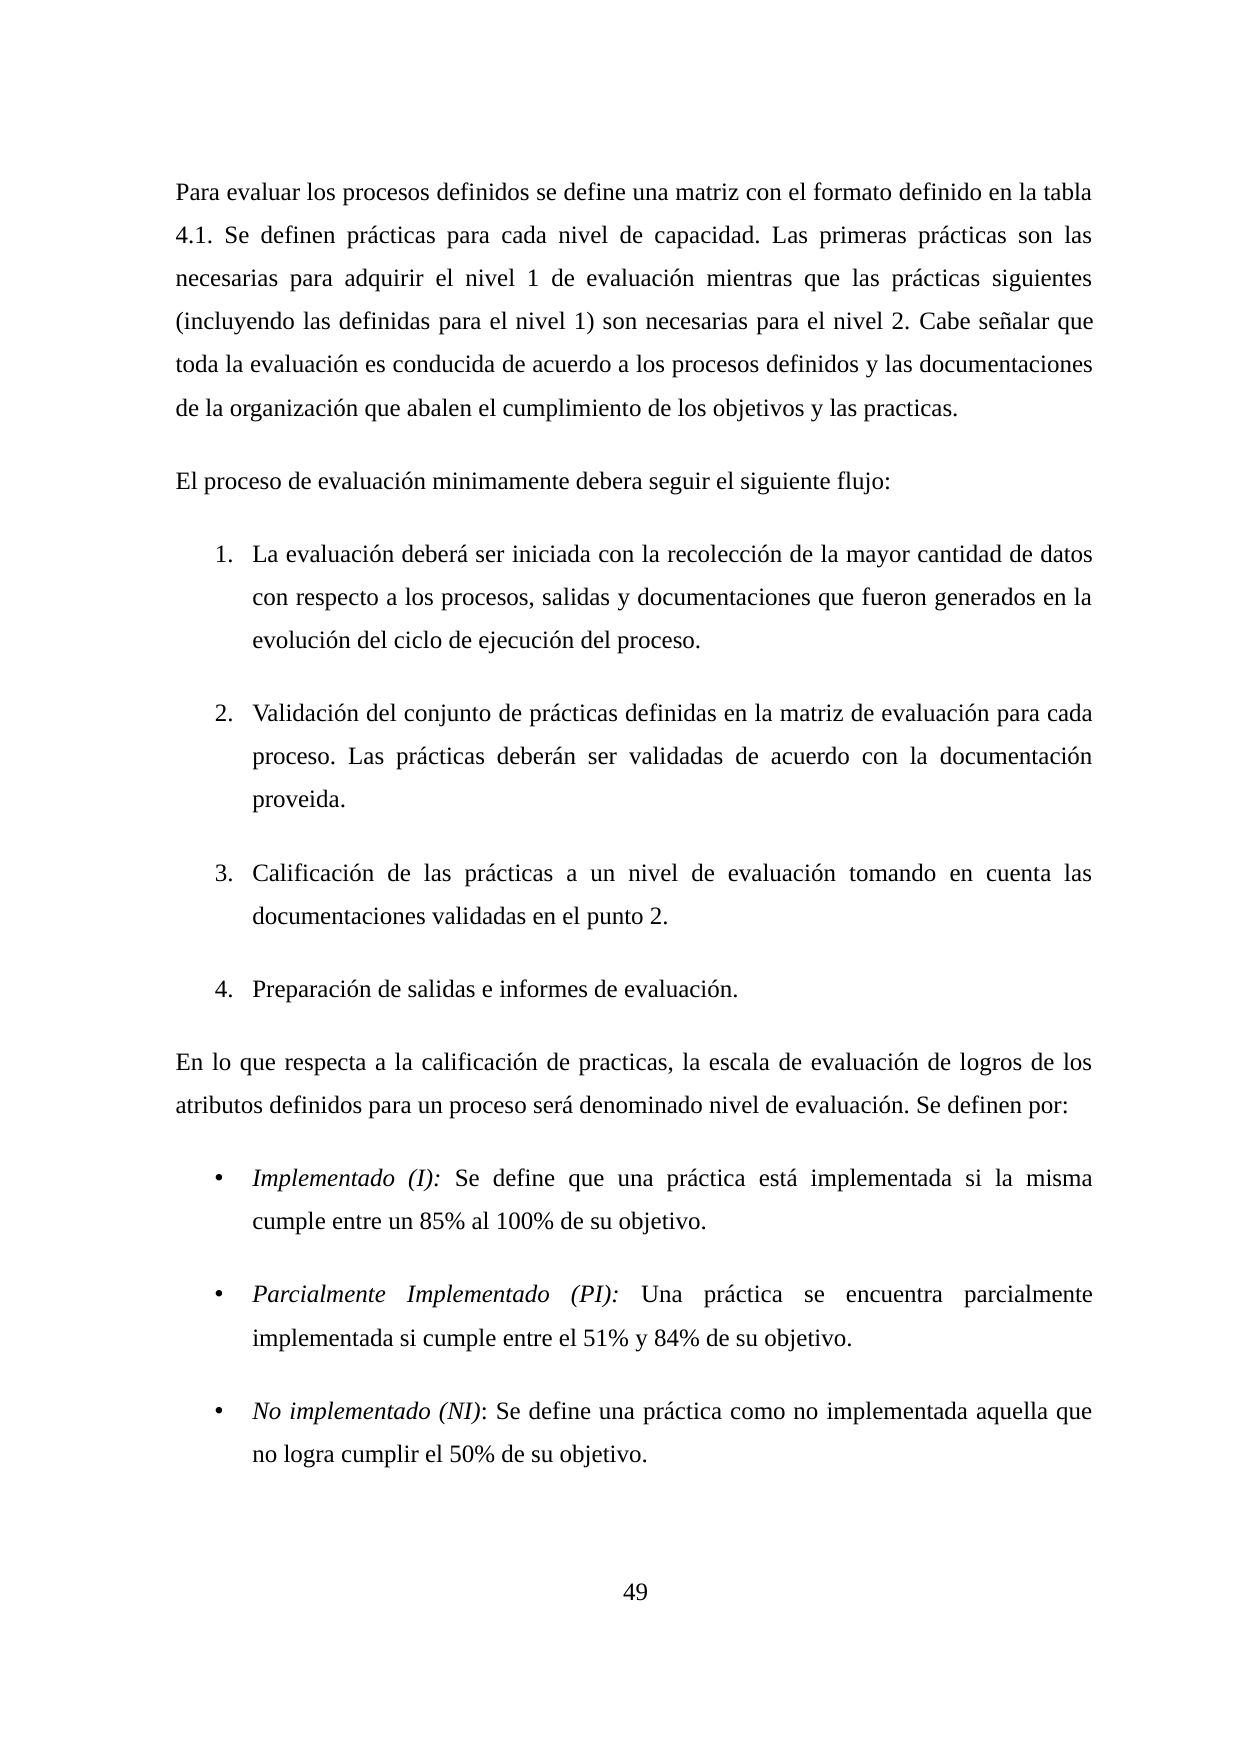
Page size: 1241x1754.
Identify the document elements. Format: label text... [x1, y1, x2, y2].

list No implementado (NI): Se define una práctica como no implementada aquella que no logra cumplir el 50% de su objetivo. [214, 1396, 1093, 1468]
list Parcialmente Implementado (PI): Una práctica se encuentra parcialmente implementada si cumple entre el 51% y 84% de su objetivo. [214, 1279, 1093, 1351]
list Validación del conjunto de prácticas definidas en la matriz de evaluación para cada proceso. Las prácticas deberán ser validadas de acuerdo con la documentación proveida. [214, 698, 1093, 813]
list Para evaluar los procesos definidos se define una matriz con el formato definido en la tabla 4.1. Se definen prácticas para cada nivel de capacidad. Las primeras prácticas son las necesarias para adquirir el nivel 1 de evaluación mientras que las prácticas siguientes (incluyendo las definidas para el nivel 1) son necesarias para el nivel 2. Cabe señalar que toda la evaluación es conducida de acuerdo a los procesos definidos y las documentaciones de la organización que abalen el cumplimiento de los objetivos y las practicas. [175, 177, 1093, 421]
list El proceso de evaluación minimamente debera seguir el siguiente flujo: [175, 466, 1093, 494]
list Calificación de las prácticas a un nivel de evaluación tomando en cuenta las documentaciones validadas en el punto 2. [214, 858, 1093, 929]
list Implementado (I): Se define que una práctica está implementada si la misma cumple entre un 85% al 100% de su objetivo. [214, 1163, 1093, 1235]
list Preparación de salidas e informes de evaluación. [214, 974, 1093, 1003]
list La evaluación deberá ser iniciada con la recolección de la mayor cantidad de datos con respecto a los procesos, salidas y documentaciones que fueron generados en la evolución del ciclo de ejecución del proceso. [214, 539, 1093, 654]
list En lo que respecta a la calificación de practicas, la escala de evaluación de logros de los atributos definidos para un proceso será denominado nivel de evaluación. Se definen por: [175, 1047, 1093, 1119]
